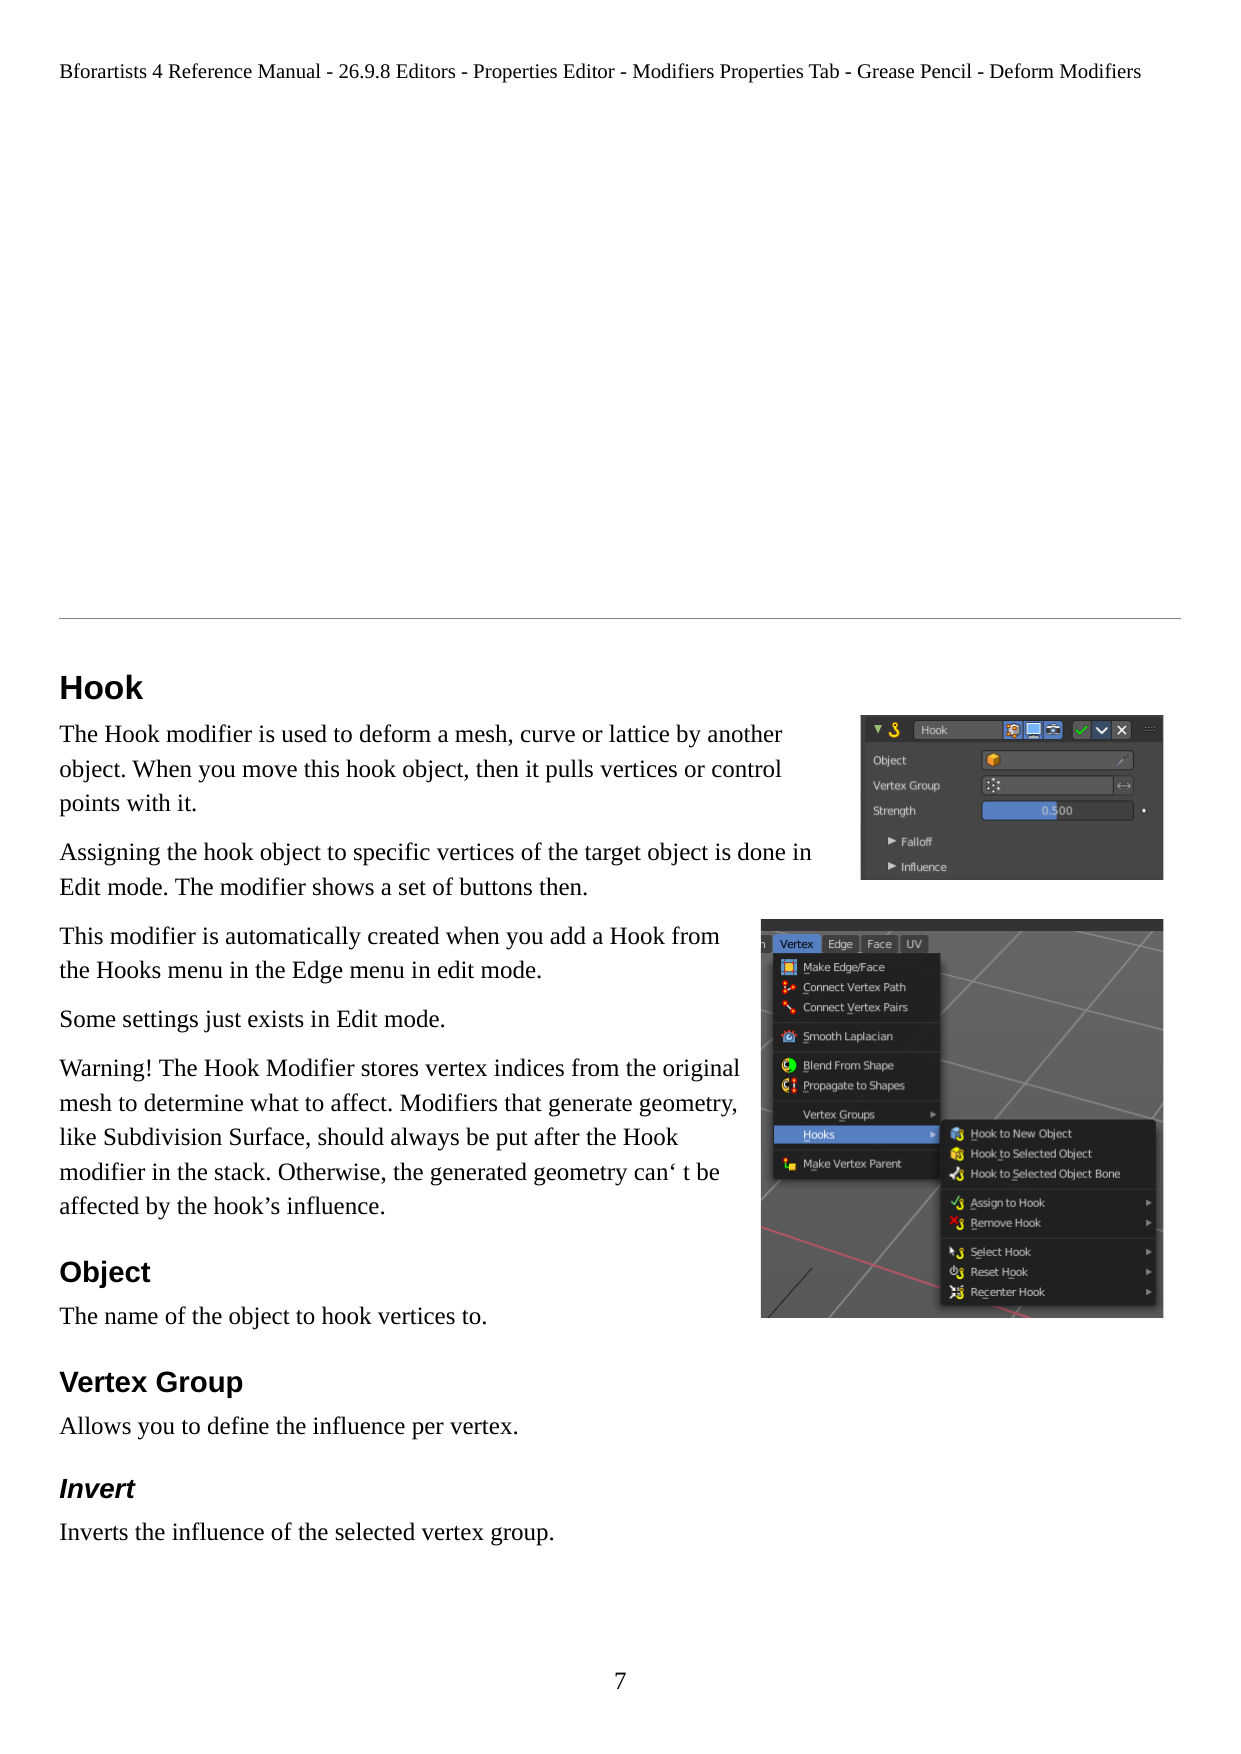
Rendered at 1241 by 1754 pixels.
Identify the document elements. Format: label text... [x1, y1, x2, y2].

picture [760, 919, 1164, 1318]
subtitle Object [59, 1255, 760, 1289]
text Inverts the influence of the selected vertex group. [59, 1517, 1181, 1546]
text This modifier is automatically created when you add a Hook from the Hooks menu in the Edge menu in edit mode. [59, 921, 760, 984]
text Warning! The Hook Modifier stores vertex indices from the original mesh to determine what to affect. Modifiers that generate geometry, like Subdivision Surface, should always be put after the Hook modifier in the stack. Otherwise, the generated geometry can‘ t be affected by the hook’s influence. [59, 1053, 760, 1220]
subtitle Hook [59, 668, 1181, 707]
picture [860, 715, 1164, 880]
subtitle Vertex Group [59, 1365, 1181, 1399]
text Allows you to define the influence per vertex. [59, 1411, 1181, 1440]
subtitle Invert [59, 1473, 1181, 1505]
text The name of the object to hook vertices to. [59, 1301, 1181, 1330]
subtitle [1164, 1255, 1181, 1289]
text Assigning the hook object to specific vertices of the target object is done in Edit mode. The modifier shows a set of buttons then. [59, 837, 1181, 901]
text The Hook modifier is used to deform a mesh, curve or lattice by another object. When you move this hook object, then it pulls vertices or control points with it. [59, 719, 860, 817]
text Some settings just exists in Edit mode. [59, 1004, 760, 1033]
